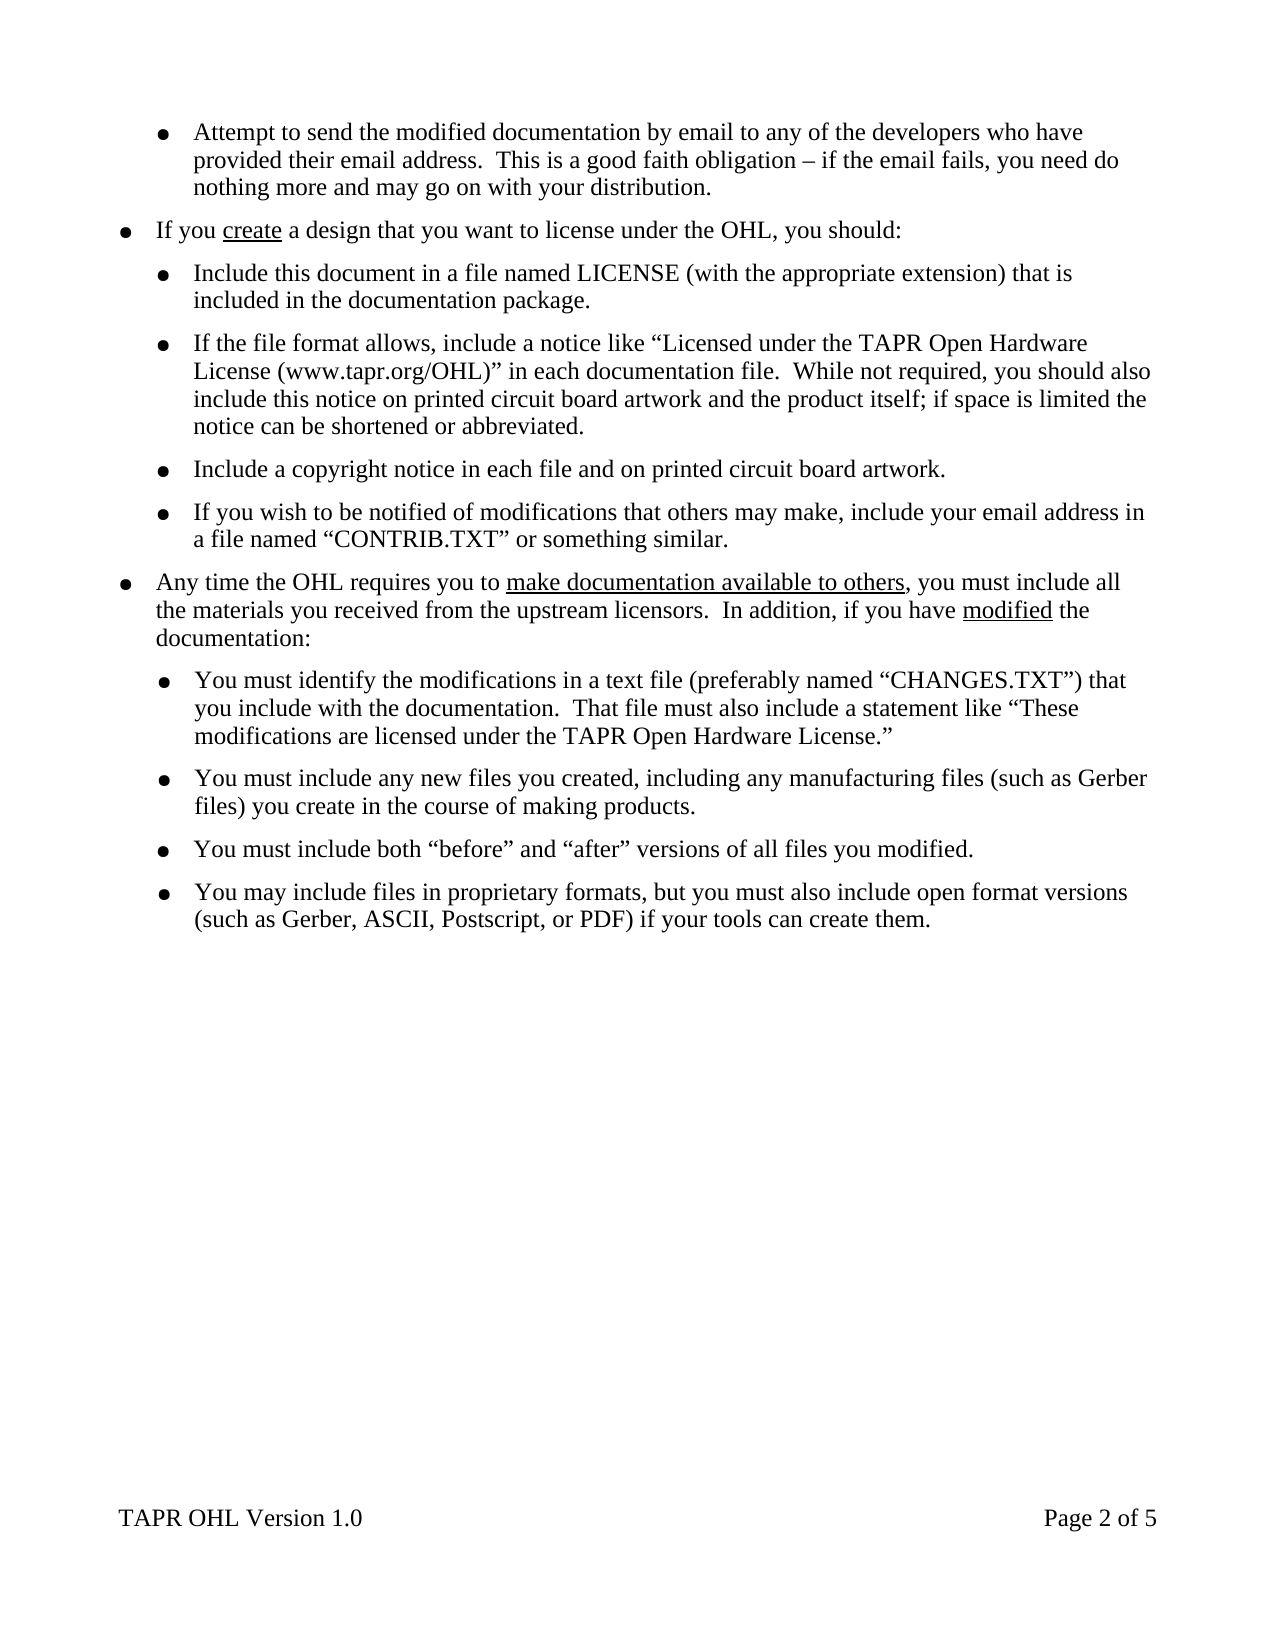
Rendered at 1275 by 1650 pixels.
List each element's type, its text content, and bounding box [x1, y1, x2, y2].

list If you create a design that you want to license under the OHL, you should: [118, 216, 1157, 244]
list You must include both “before” and “after” versions of all files you modified. [156, 835, 1157, 863]
list If you wish to be notified of modifications that others may make, include your email address in a file named “CONTRIB.TXT” or something similar. [156, 498, 1157, 553]
list Attempt to send the modified documentation by email to any of the developers who have provided their email address. This is a good faith obligation – if the email fails, you need do nothing more and may go on with your distribution. [156, 118, 1157, 201]
list Any time the OHL requires you to make documentation available to others, you must include all the materials you received from the upstream licensors. In addition, if you have modified the documentation: [118, 568, 1157, 651]
list You must include any new files you created, including any manufacturing files (such as Gerber files) you create in the course of making products. [157, 764, 1157, 820]
list Include this document in a file named LICENSE (with the appropriate extension) that is included in the documentation package. [156, 259, 1157, 314]
list You may include files in proprietary formats, but you must also include open format versions (such as Gerber, ASCII, Postscript, or PDF) if your tools can create them. [157, 878, 1157, 933]
list If the file format allows, include a notice like “Licensed under the TAPR Open Hardware License (www.tapr.org/OHL)” in each documentation file. While not required, you should also include this notice on printed circuit board artwork and the product itself; if space is limited the notice can be shortened or abbreviated. [156, 329, 1157, 440]
list Include a copyright notice in each file and on printed circuit board artwork. [156, 455, 1157, 483]
list You must identify the modifications in a text file (preferably named “CHANGES.TXT”) that you include with the documentation. That file must also include a statement like “These modifications are licensed under the TAPR Open Hardware License.” [157, 666, 1157, 749]
